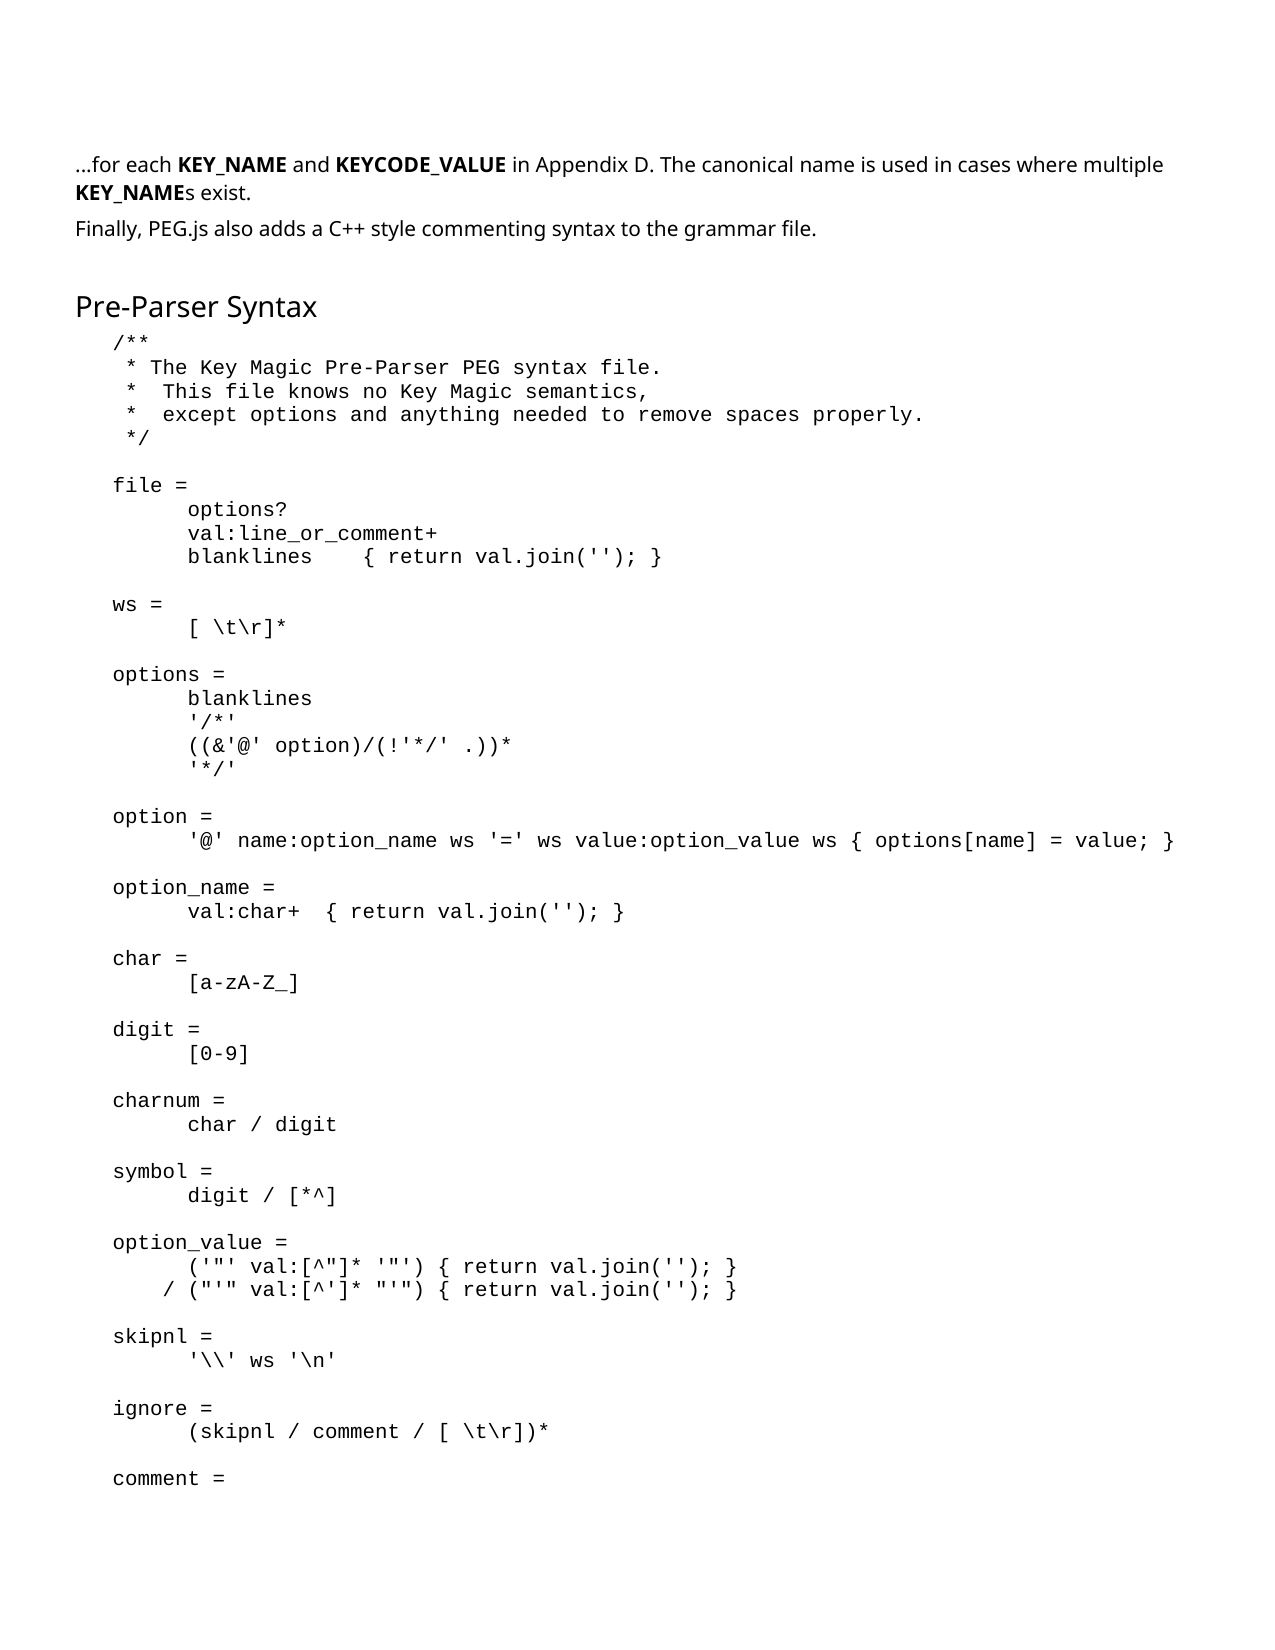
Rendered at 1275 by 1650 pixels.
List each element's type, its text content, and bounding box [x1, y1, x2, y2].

text [ \t\r]* [112, 617, 1200, 641]
text val:char+ { return val.join(''); } [112, 901, 1200, 924]
text /** [112, 333, 1200, 357]
text blanklines [112, 688, 1200, 712]
text file = [112, 475, 1200, 499]
text comment = [112, 1468, 1200, 1492]
text charnum = [112, 1090, 1200, 1114]
text Finally, PEG.js also adds a C++ style commenting syntax to the grammar file. [75, 214, 1200, 243]
text '@' name:option_name ws '=' ws value:option_value ws { options[name] = value; } [112, 830, 1200, 854]
text ((&'@' option)/(!'*/' .))* [112, 735, 1200, 759]
text '\\' ws '\n' [112, 1350, 1200, 1374]
text '/*' [112, 712, 1200, 735]
text / ("'" val:[^']* "'") { return val.join(''); } [112, 1279, 1200, 1303]
text * The Key Magic Pre-Parser PEG syntax file. [112, 357, 1200, 381]
text ('"' val:[^"]* '"') { return val.join(''); } [112, 1256, 1200, 1279]
text * except options and anything needed to remove spaces properly. [112, 404, 1200, 428]
text blanklines { return val.join(''); } [112, 546, 1200, 570]
text ignore = [112, 1397, 1200, 1421]
text option_value = [112, 1232, 1200, 1256]
text symbol = [112, 1161, 1200, 1185]
text ws = [112, 593, 1200, 617]
text [0-9] [112, 1043, 1200, 1066]
text char = [112, 948, 1200, 972]
text digit / [*^] [112, 1185, 1200, 1208]
text option_name = [112, 877, 1200, 901]
text options? [112, 499, 1200, 523]
text * This file knows no Key Magic semantics, [112, 381, 1200, 404]
text (skipnl / comment / [ \t\r])* [112, 1421, 1200, 1445]
text ...for each KEY_NAME and KEYCODE_VALUE in Appendix D. The canonical name is used in cases where multiple KEY_NAMEs exist. [75, 150, 1200, 207]
text option = [112, 806, 1200, 830]
text options = [112, 664, 1200, 688]
text '*/' [112, 759, 1200, 783]
text skipnl = [112, 1327, 1200, 1350]
text char / digit [112, 1114, 1200, 1137]
text val:line_or_comment+ [112, 523, 1200, 546]
text [a-zA-Z_] [112, 972, 1200, 996]
text */ [112, 428, 1200, 452]
text Pre-Parser Syntax [75, 286, 1200, 326]
text digit = [112, 1019, 1200, 1043]
